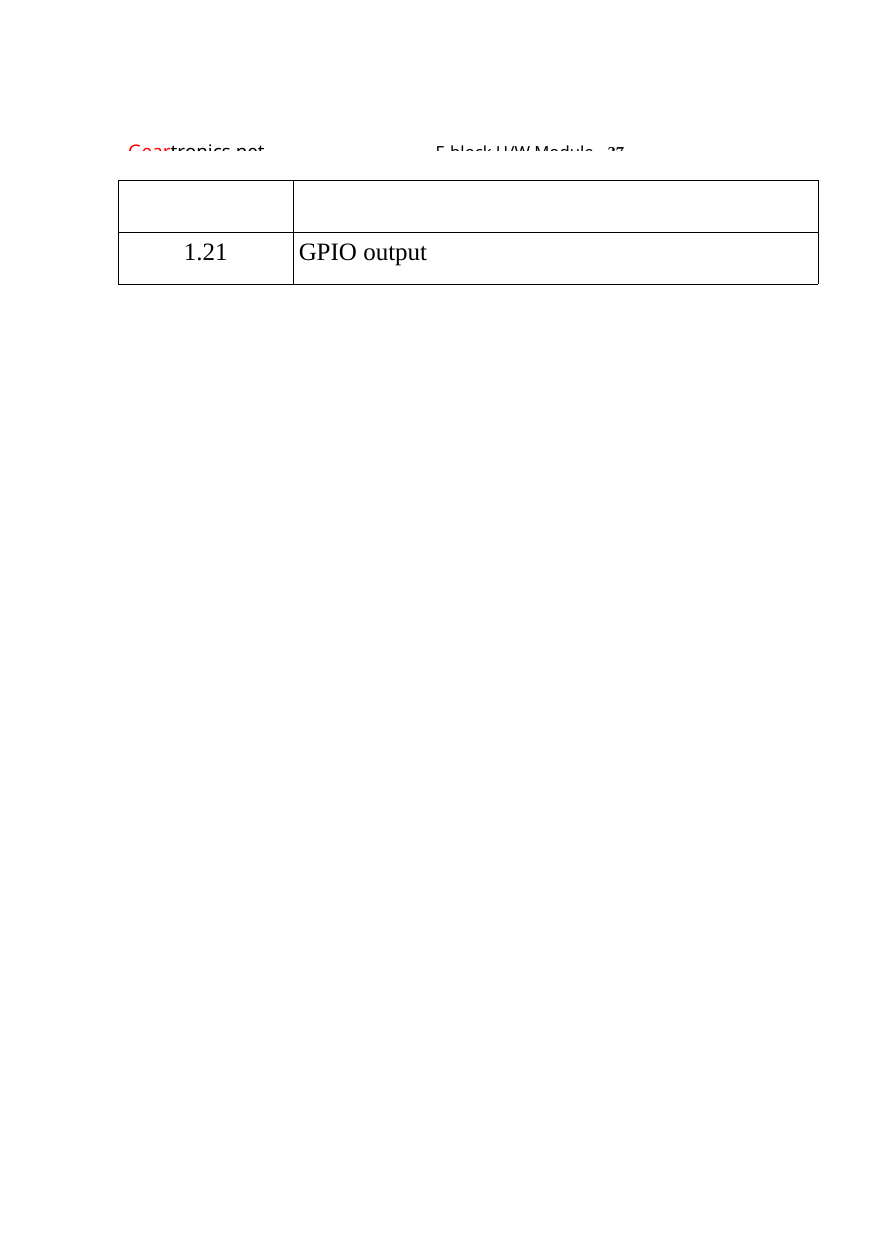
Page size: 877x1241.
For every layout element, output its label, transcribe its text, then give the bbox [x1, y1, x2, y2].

table_cell 1.21 [119, 233, 293, 284]
table_cell [119, 181, 293, 232]
table_cell [294, 181, 818, 232]
table_cell GPIO output [294, 233, 818, 284]
